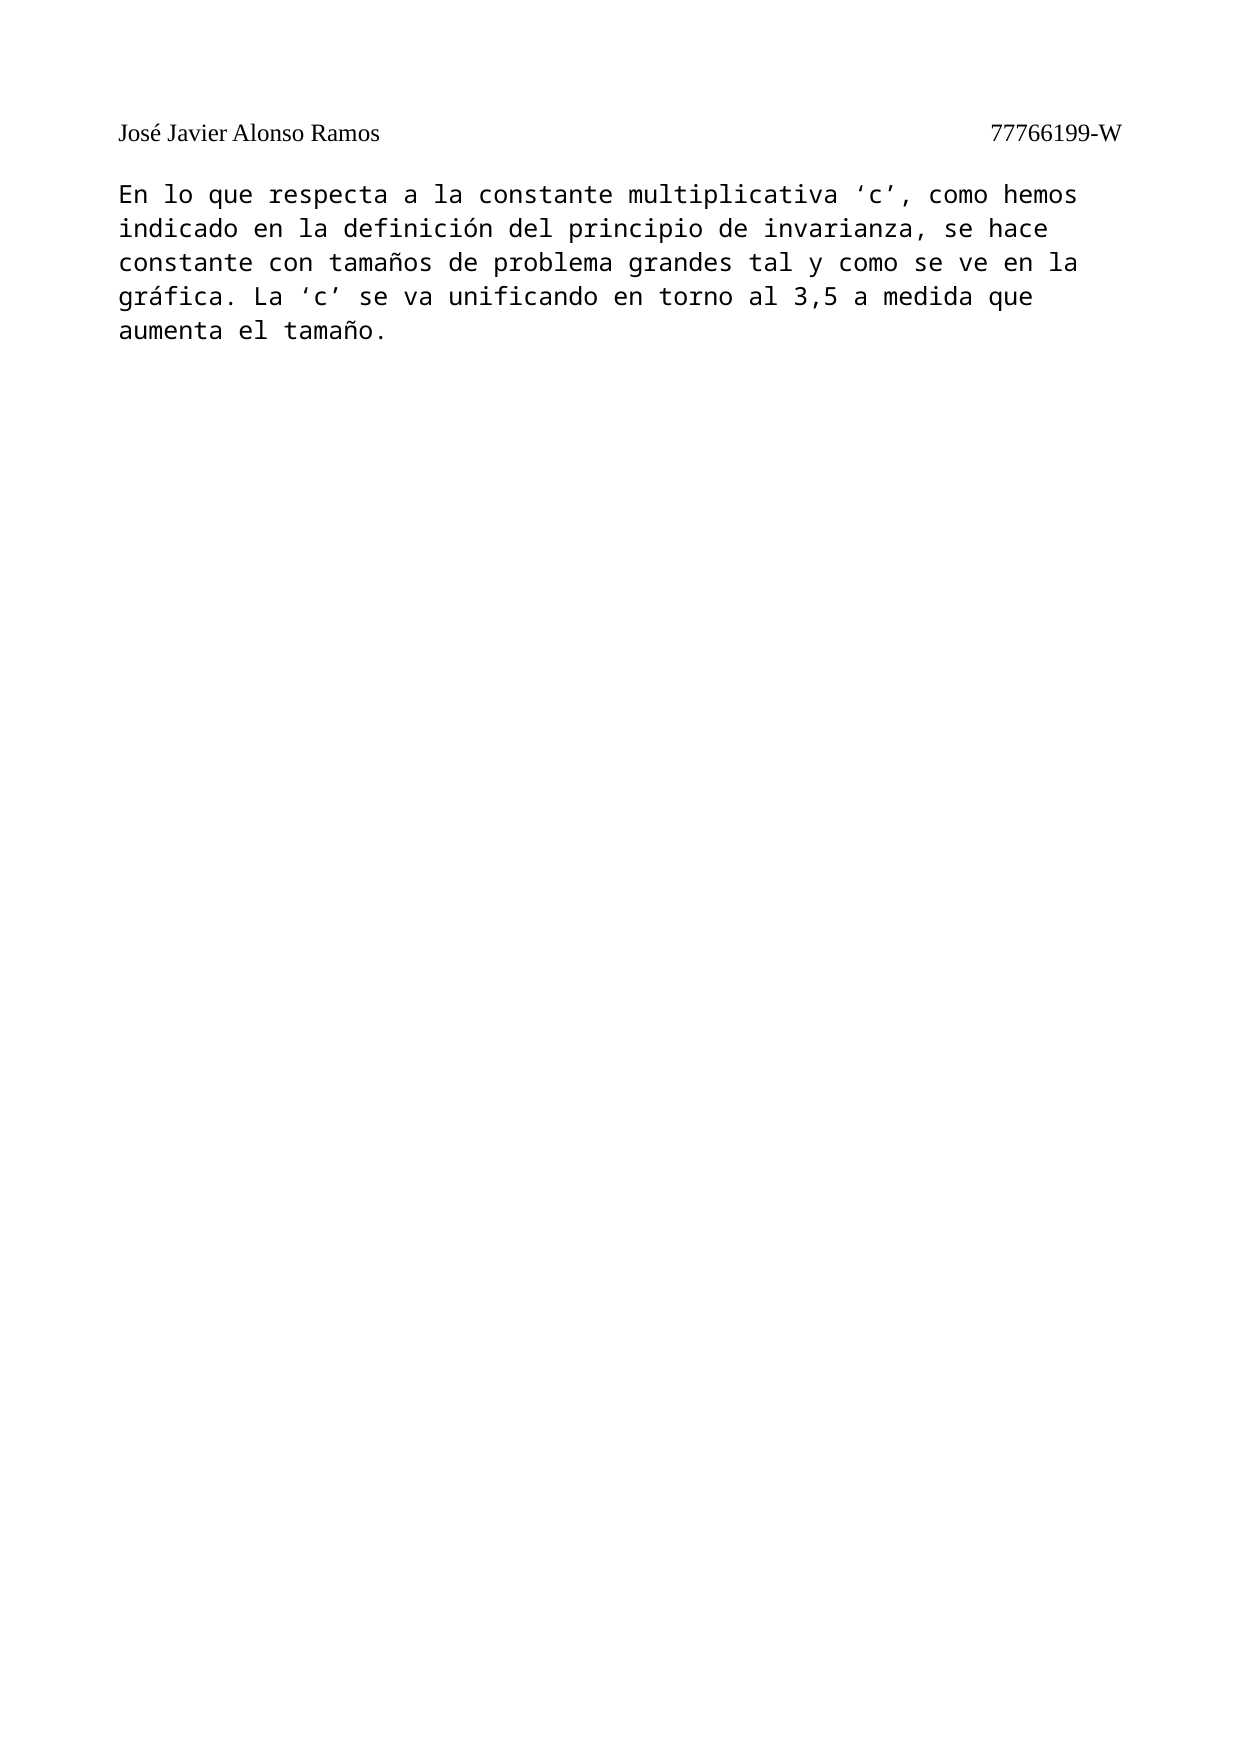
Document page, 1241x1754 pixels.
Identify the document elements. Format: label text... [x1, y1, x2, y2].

text En lo que respecta a la constante multiplicativa ‘c’, como hemos indicado en la definición del principio de invarianza, se hace constante con tamaños de problema grandes tal y como se ve en la gráfica. La ‘c’ se va unificando en torno al 3,5 a medida que aumenta el tamaño. [118, 176, 1122, 347]
